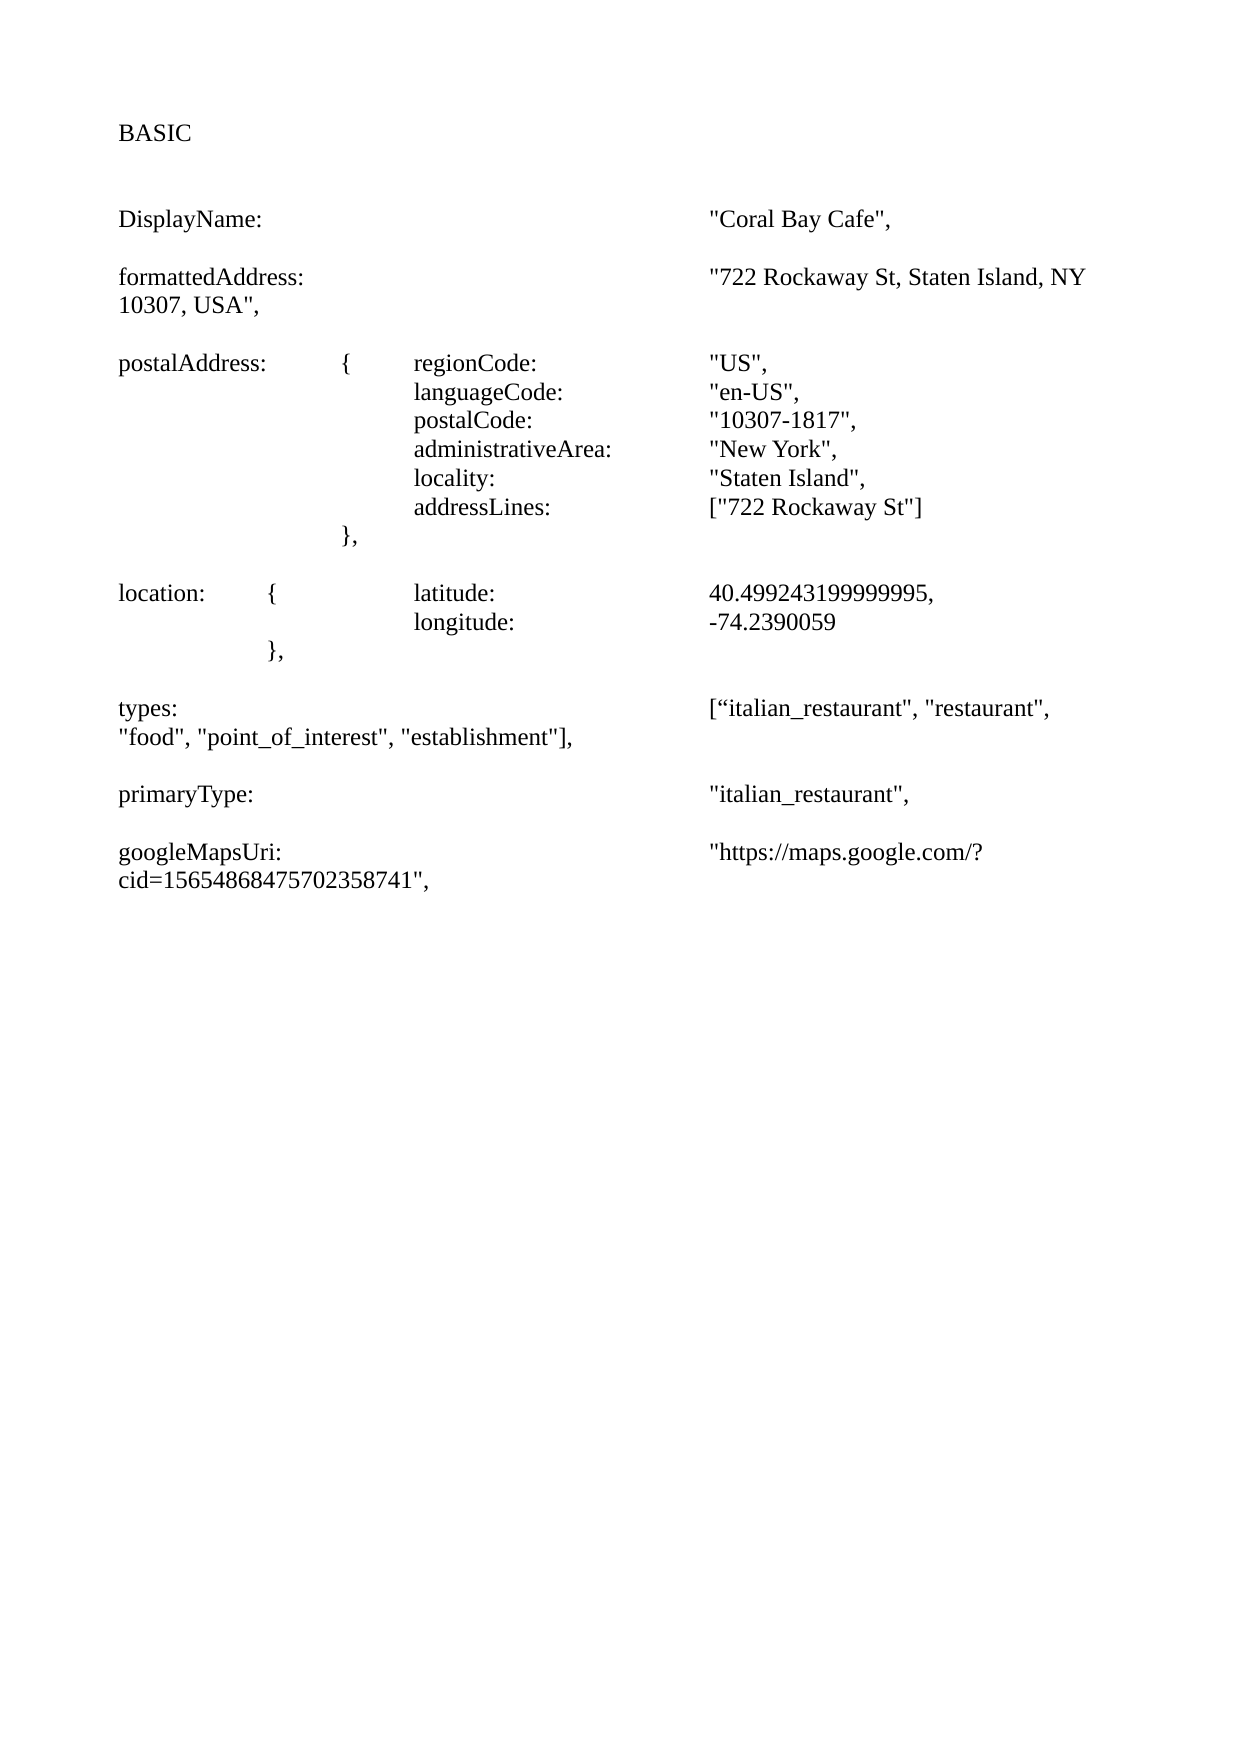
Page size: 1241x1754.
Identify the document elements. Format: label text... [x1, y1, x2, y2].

text types: [“italian_restaurant", "restaurant", "food", "point_of_interest", "establishment"], [118, 693, 1122, 751]
text addressLines: ["722 Rockaway St"] [118, 492, 1122, 521]
text location: { latitude: 40.499243199999995, [118, 578, 1122, 607]
text locality: "Staten Island", [118, 463, 1122, 492]
text BASIC [118, 118, 1122, 147]
text googleMapsUri: "https://maps.google.com/?cid=15654868475702358741", [118, 837, 1122, 894]
text formattedAddress: "722 Rockaway St, Staten Island, NY 10307, USA", [118, 262, 1122, 319]
text languageCode: "en-US", [118, 377, 1122, 406]
text DisplayName: "Coral Bay Cafe", [118, 204, 1122, 233]
text longitude: -74.2390059 [118, 607, 1122, 636]
text administrativeArea: "New York", [118, 434, 1122, 463]
text }, [118, 636, 1122, 664]
text postalCode: "10307-1817", [118, 406, 1122, 434]
text }, [118, 521, 1122, 549]
text postalAddress: { regionCode: "US", [118, 348, 1122, 377]
text primaryType: "italian_restaurant", [118, 779, 1122, 808]
